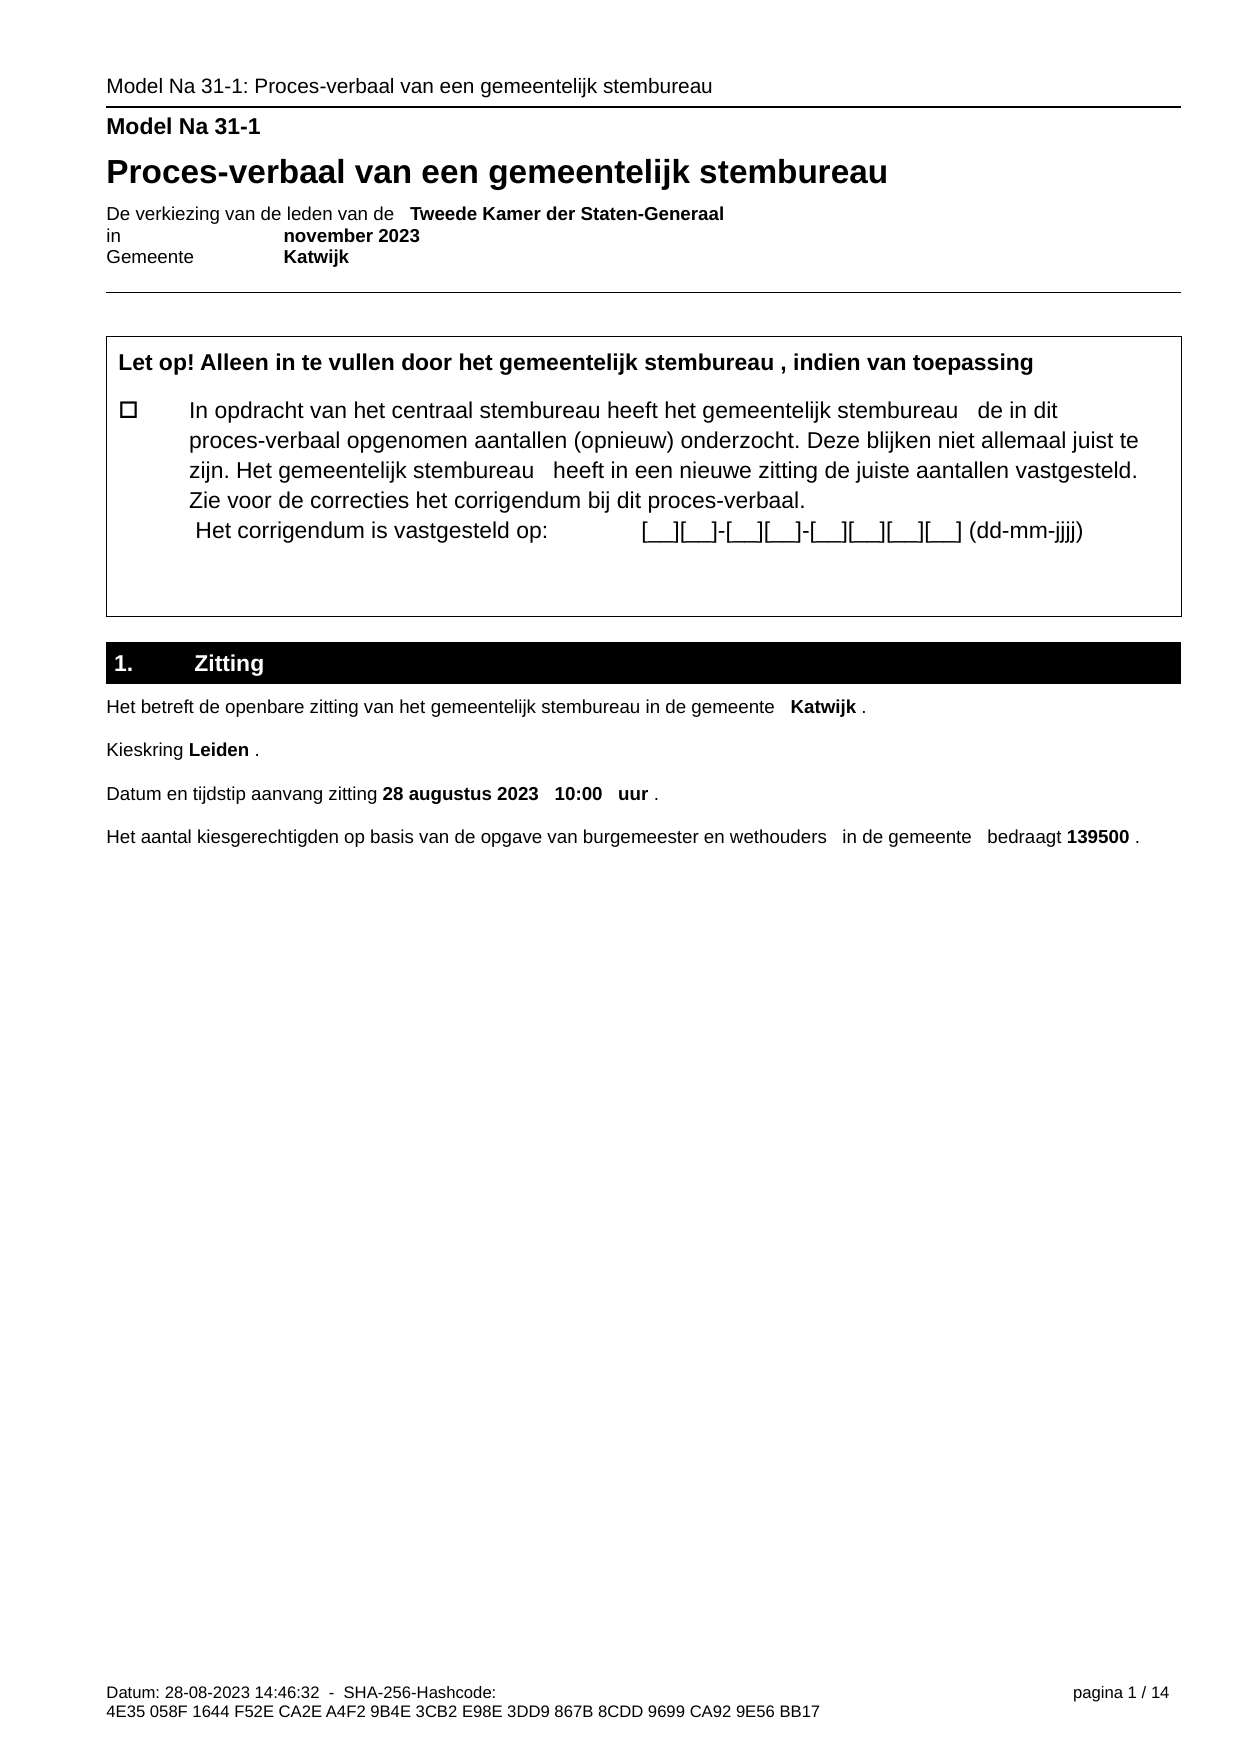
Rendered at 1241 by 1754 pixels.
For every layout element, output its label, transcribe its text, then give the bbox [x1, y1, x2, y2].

table_header Let op! Alleen in te vullen door het gemeentelijk stembureau , indien van toepassing In opdracht van het centraal stembureau heeft het gemeentelijk stembureau de in dit proces‑verbaal opgenomen aantallen (opnieuw) onderzocht. Deze blijken niet allemaal juist te zijn. Het gemeentelijk stembureau heeft in een nieuwe zitting de juiste aantallen vastgesteld. Zie voor de correcties het corrigendum bij dit proces‑verbaal. Het corrigendum is vastgesteld op: [__][__]-[__][__]-[__][__][__][__] (dd-mm-jjjj) [107, 337, 1181, 616]
table_header in [106, 225, 283, 246]
text Het betreft de openbare zitting van het gemeentelijk stembureau in de gemeente Katwijk . [106, 696, 1181, 718]
table_cell Gemeente [106, 246, 283, 268]
text Kieskring Leiden . [106, 739, 1181, 761]
text Datum en tijdstip aanvang zitting 28 augustus 2023 10:00 uur . [106, 782, 1181, 804]
table_cell Katwijk [283, 246, 1181, 268]
subtitle Proces‑verbaal van een gemeentelijk stembureau [106, 152, 1181, 191]
table_header november 2023 [283, 225, 1181, 246]
text De verkiezing van de leden van de Tweede Kamer der Staten-Generaal [106, 203, 1181, 225]
title Model Na 31‑1 [106, 108, 1181, 140]
subtitle Zitting [111, 647, 1177, 679]
text Het aantal kiesgerechtigden op basis van de opgave van burgemeester en wethouders in de gemeente bedraagt 139500 . [106, 826, 1181, 847]
